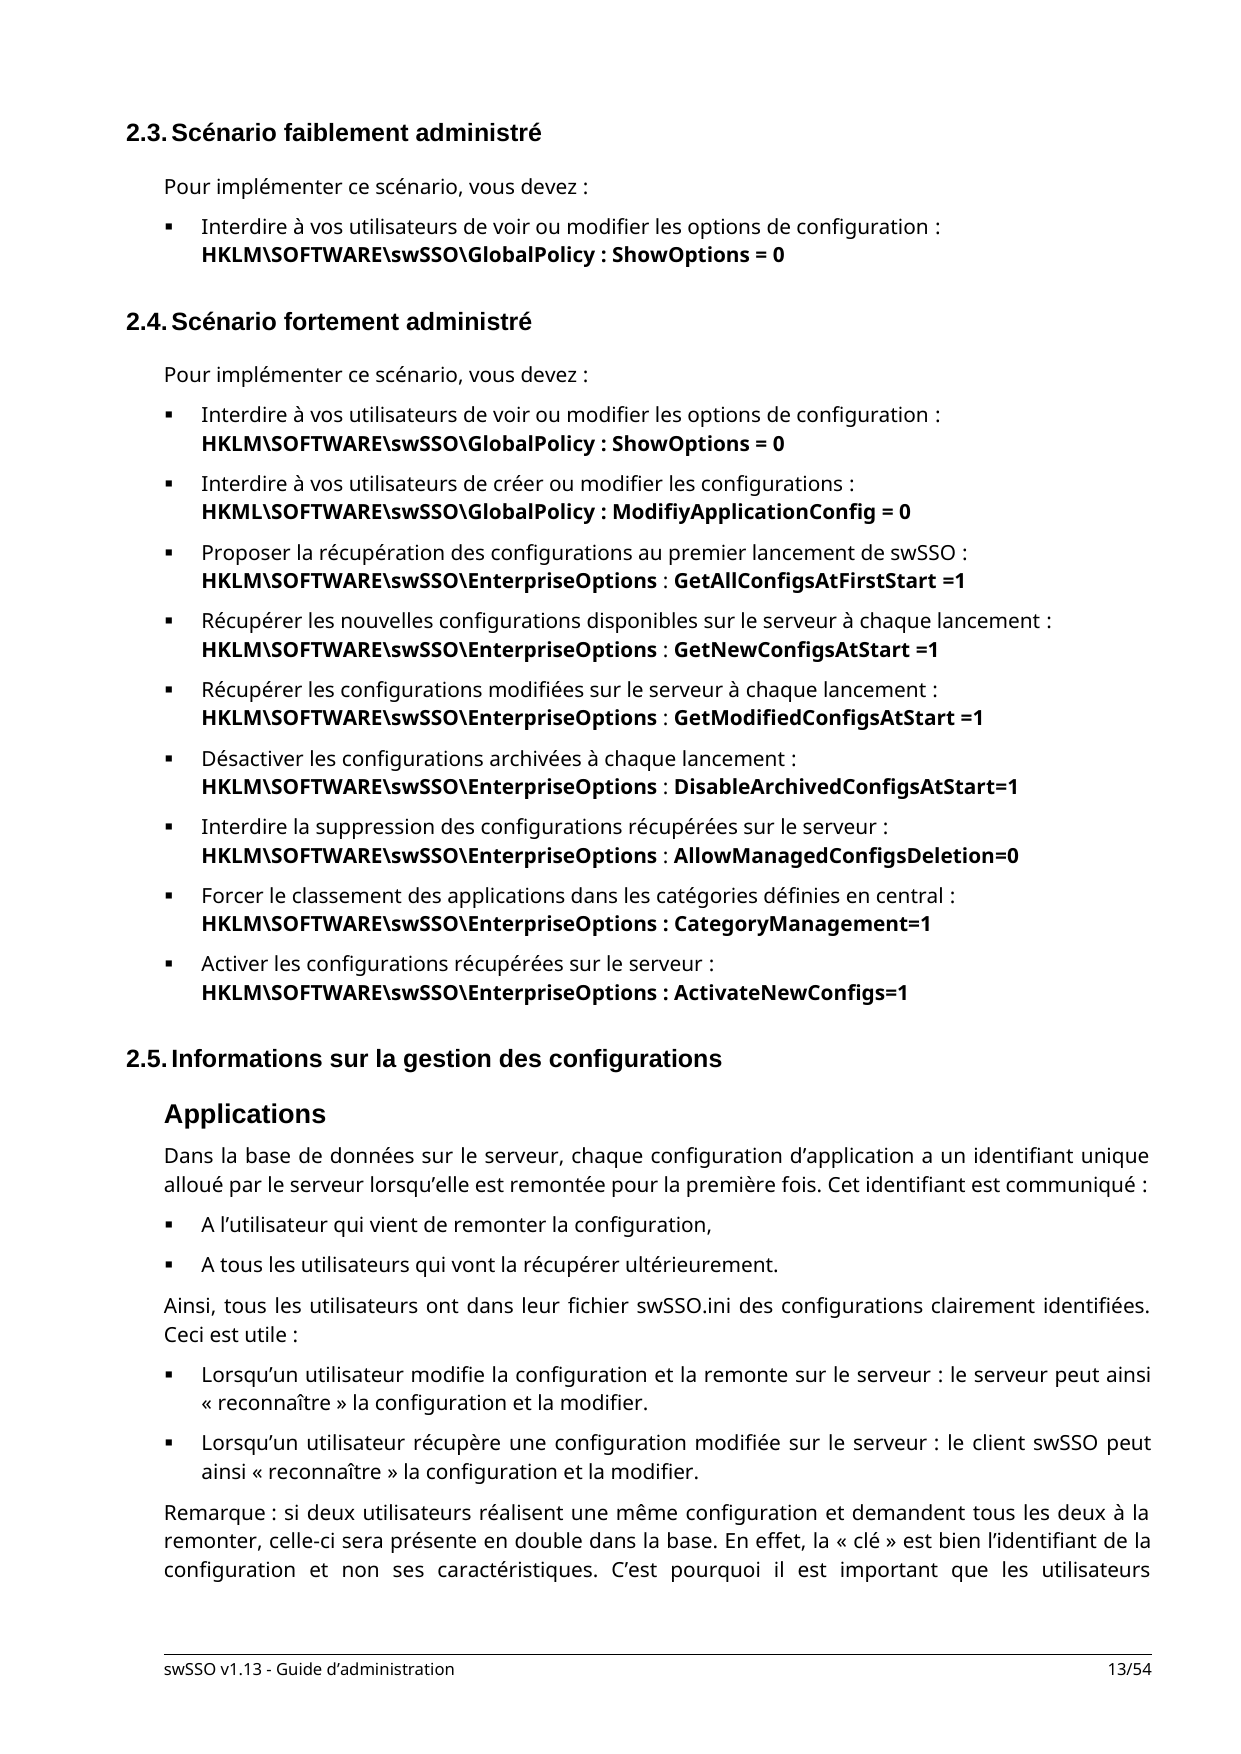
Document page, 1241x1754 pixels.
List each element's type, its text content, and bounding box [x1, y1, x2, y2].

text HKLM\SOFTWARE\swSSO\EnterpriseOptions : ActivateNewConfigs=1 [201, 978, 1152, 1006]
list Interdire la suppression des configurations récupérées sur le serveur : [164, 812, 1152, 841]
text HKLM\SOFTWARE\swSSO\EnterpriseOptions : GetNewConfigsAtStart =1 [201, 635, 1152, 663]
subtitle Informations sur la gestion des configurations [126, 1044, 1152, 1073]
text HKML\SOFTWARE\swSSO\GlobalPolicy : ModifiyApplicationConfig = 0 [201, 497, 1152, 526]
list Proposer la récupération des configurations au premier lancement de swSSO : [164, 538, 1152, 566]
text HKLM\SOFTWARE\swSSO\EnterpriseOptions : GetModifiedConfigsAtStart =1 [201, 703, 1152, 732]
text HKLM\SOFTWARE\swSSO\EnterpriseOptions : DisableArchivedConfigsAtStart=1 [201, 772, 1152, 801]
text Pour implémenter ce scénario, vous devez : [164, 172, 1152, 200]
subtitle Applications [164, 1098, 1152, 1129]
list Lorsqu’un utilisateur modifie la configuration et la remonte sur le serveur : le serveur peut ainsi « reconnaître » la configuration et la modifier. [164, 1360, 1152, 1417]
list Interdire à vos utilisateurs de créer ou modifier les configurations : [164, 469, 1152, 497]
list A tous les utilisateurs qui vont la récupérer ultérieurement. [164, 1250, 1152, 1279]
text Dans la base de données sur le serveur, chaque configuration d’application a un identifiant unique alloué par le serveur lorsqu’elle est remontée pour la première fois. Cet identifiant est communiqué : [164, 1141, 1152, 1198]
list Activer les configurations récupérées sur le serveur : [164, 949, 1152, 978]
list A l’utilisateur qui vient de remonter la configuration, [164, 1210, 1152, 1238]
text HKLM\SOFTWARE\swSSO\EnterpriseOptions : AllowManagedConfigsDeletion=0 [201, 841, 1152, 869]
text HKLM\SOFTWARE\swSSO\GlobalPolicy : ShowOptions = 0 [201, 241, 1152, 269]
subtitle Scénario fortement administré [126, 306, 1152, 335]
text HKLM\SOFTWARE\swSSO\EnterpriseOptions : GetAllConfigsAtFirstStart =1 [201, 566, 1152, 594]
text HKLM\SOFTWARE\swSSO\GlobalPolicy : ShowOptions = 0 [201, 429, 1152, 457]
list Récupérer les configurations modifiées sur le serveur à chaque lancement : [164, 675, 1152, 703]
text Ainsi, tous les utilisateurs ont dans leur fichier swSSO.ini des configurations clairement identifiées. Ceci est utile : [164, 1291, 1152, 1348]
list Forcer le classement des applications dans les catégories définies en central : [164, 881, 1152, 909]
list Lorsqu’un utilisateur récupère une configuration modifiée sur le serveur : le client swSSO peut ainsi « reconnaître » la configuration et la modifier. [164, 1428, 1152, 1485]
list Désactiver les configurations archivées à chaque lancement : [164, 744, 1152, 772]
list Récupérer les nouvelles configurations disponibles sur le serveur à chaque lancement : [164, 606, 1152, 635]
text Remarque : si deux utilisateurs réalisent une même configuration et demandent tous les deux à la remonter, celle-ci sera présente en double dans la base. En effet, la « clé » est bien l’identifiant de la configuration et non ses caractéristiques. C’est pourquoi il est important que les utilisateurs [164, 1498, 1152, 1583]
subtitle Scénario faiblement administré [126, 118, 1152, 147]
list Interdire à vos utilisateurs de voir ou modifier les options de configuration : [164, 212, 1152, 241]
text Pour implémenter ce scénario, vous devez : [164, 360, 1152, 389]
text HKLM\SOFTWARE\swSSO\EnterpriseOptions : CategoryManagement=1 [201, 909, 1152, 938]
list Interdire à vos utilisateurs de voir ou modifier les options de configuration : [164, 400, 1152, 429]
